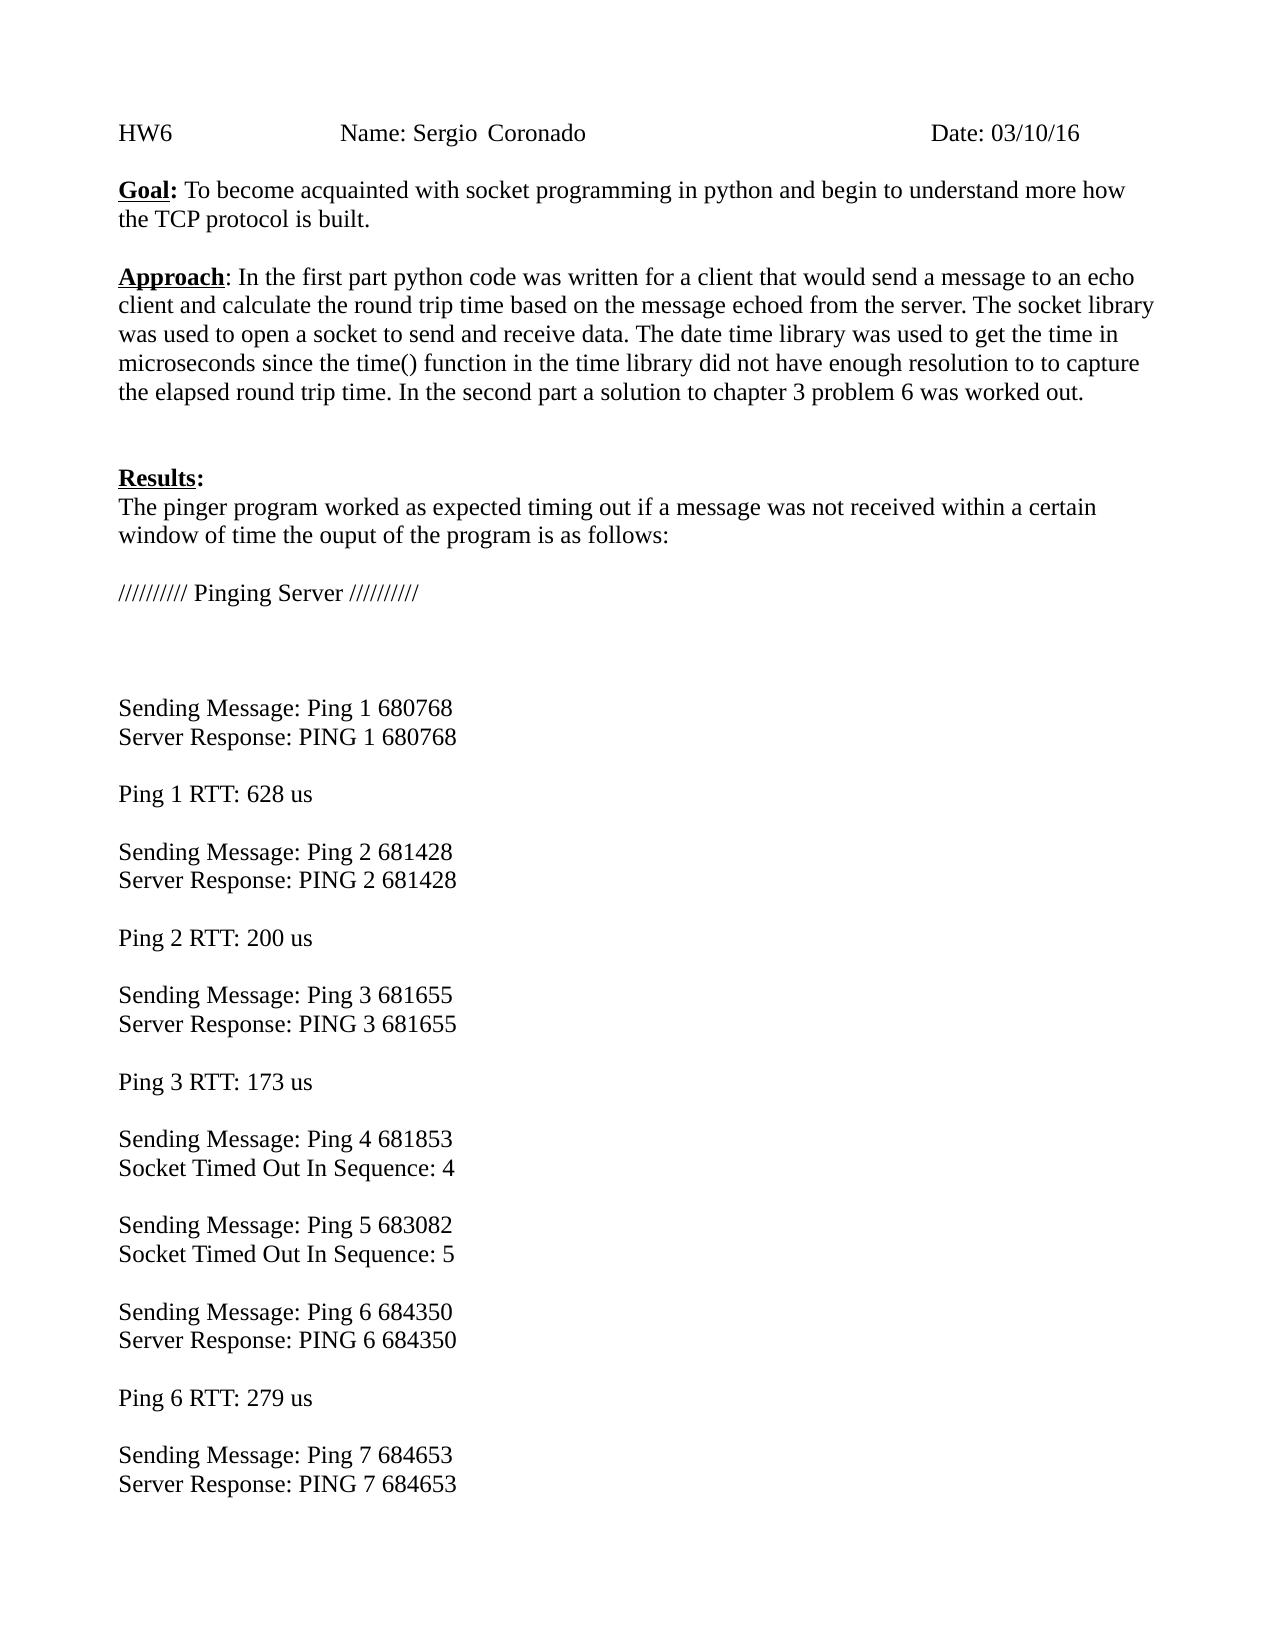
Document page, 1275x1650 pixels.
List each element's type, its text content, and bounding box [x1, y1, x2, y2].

text Server Response: PING 2 681428 [118, 866, 1157, 894]
text Sending Message: Ping 4 681853 [118, 1124, 1157, 1153]
text Server Response: PING 6 684350 [118, 1326, 1157, 1354]
text HW6 Name: Sergio Coronado Date: 03/10/16 [118, 118, 1157, 147]
text Goal: To become acquainted with socket programming in python and begin to understand more how the TCP protocol is built. [118, 176, 1157, 233]
text Socket Timed Out In Sequence: 5 [118, 1239, 1157, 1268]
text The pinger program worked as expected timing out if a message was not received within a certain window of time the ouput of the program is as follows: [118, 492, 1157, 549]
text Sending Message: Ping 5 683082 [118, 1211, 1157, 1239]
text Server Response: PING 3 681655 [118, 1009, 1157, 1038]
text Server Response: PING 7 684653 [118, 1469, 1157, 1498]
text Results: [118, 463, 1157, 492]
text Sending Message: Ping 2 681428 [118, 837, 1157, 866]
text Sending Message: Ping 6 684350 [118, 1297, 1157, 1326]
text Sending Message: Ping 3 681655 [118, 981, 1157, 1009]
text Ping 2 RTT: 200 us [118, 923, 1157, 952]
text Ping 6 RTT: 279 us [118, 1383, 1157, 1412]
text Server Response: PING 1 680768 [118, 722, 1157, 751]
text Sending Message: Ping 1 680768 [118, 693, 1157, 722]
text ////////// Pinging Server ////////// [118, 578, 1157, 607]
text Ping 3 RTT: 173 us [118, 1067, 1157, 1096]
text Sending Message: Ping 7 684653 [118, 1441, 1157, 1469]
text Socket Timed Out In Sequence: 4 [118, 1153, 1157, 1182]
text Approach: In the first part python code was written for a client that would send a message to an echo client and calculate the round trip time based on the message echoed from the server. The socket library was used to open a socket to send and receive data. The date time library was used to get the time in microseconds since the time() function in the time library did not have enough resolution to to capture the elapsed round trip time. In the second part a solution to chapter 3 problem 6 was worked out. [118, 262, 1157, 406]
text Ping 1 RTT: 628 us [118, 779, 1157, 808]
